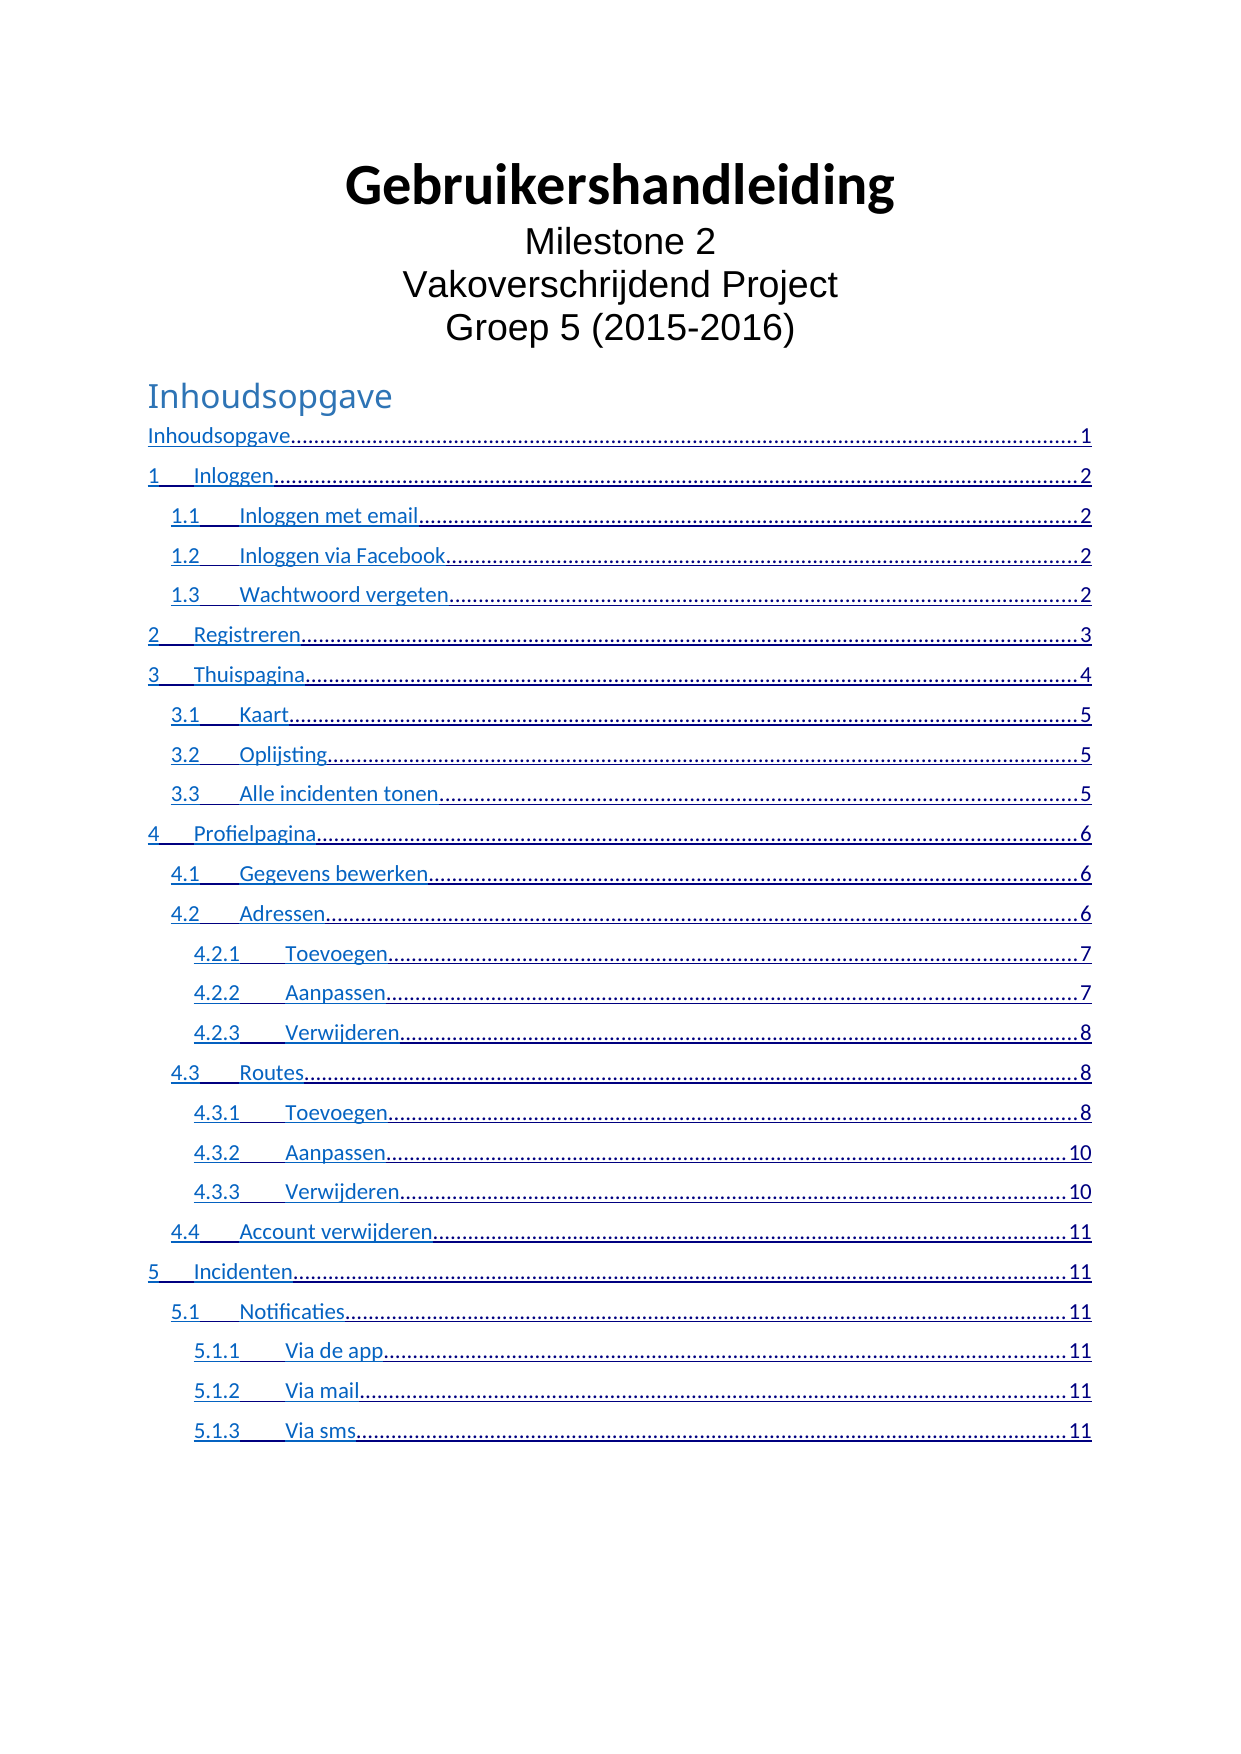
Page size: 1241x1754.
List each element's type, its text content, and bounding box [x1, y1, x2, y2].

text 1.1 Inloggen met email 2 [171, 501, 1093, 529]
text Inhoudsopgave 1 [148, 421, 1093, 449]
text 4.1 Gegevens bewerken 6 [171, 859, 1093, 887]
text 1.2 Inloggen via Facebook 2 [171, 541, 1093, 569]
text 5 Incidenten 11 [148, 1257, 1093, 1285]
text 2 Registreren 3 [148, 620, 1093, 648]
text Gebruikershandleiding [148, 148, 1093, 219]
text 4.2.1 Toevoegen 7 [193, 939, 1093, 967]
text 5.1 Notificaties 11 [171, 1297, 1093, 1325]
text 4.2.3 Verwijderen 8 [193, 1018, 1093, 1046]
text 4.4 Account verwijderen 11 [171, 1217, 1093, 1245]
text 1.3 Wachtwoord vergeten 2 [171, 581, 1093, 608]
text Milestone 2 [148, 219, 1093, 262]
text 4.2.2 Aanpassen 7 [193, 978, 1093, 1006]
text 1 Inloggen 2 [148, 461, 1093, 489]
text 4.2 Adressen 6 [171, 899, 1093, 927]
text 4.3.3 Verwijderen 10 [193, 1177, 1093, 1205]
text Vakoverschrijdend Project [148, 262, 1093, 305]
text 3.3 Alle incidenten tonen 5 [171, 779, 1093, 807]
text 4.3.2 Aanpassen 10 [193, 1138, 1093, 1166]
text 4.3 Routes 8 [171, 1058, 1093, 1086]
text Inhoudsopgave [148, 373, 1093, 419]
text 3.1 Kaart 5 [171, 700, 1093, 728]
text 4 Profielpagina 6 [148, 819, 1093, 847]
text 5.1.2 Via mail 11 [193, 1376, 1093, 1404]
text 4.3.1 Toevoegen 8 [193, 1098, 1093, 1126]
text Groep 5 (2015-2016) [148, 305, 1093, 348]
text 3 Thuispagina 4 [148, 660, 1093, 688]
text 5.1.3 Via sms 11 [193, 1416, 1093, 1444]
text 3.2 Oplijsting 5 [171, 740, 1093, 768]
text 5.1.1 Via de app 11 [193, 1337, 1093, 1364]
